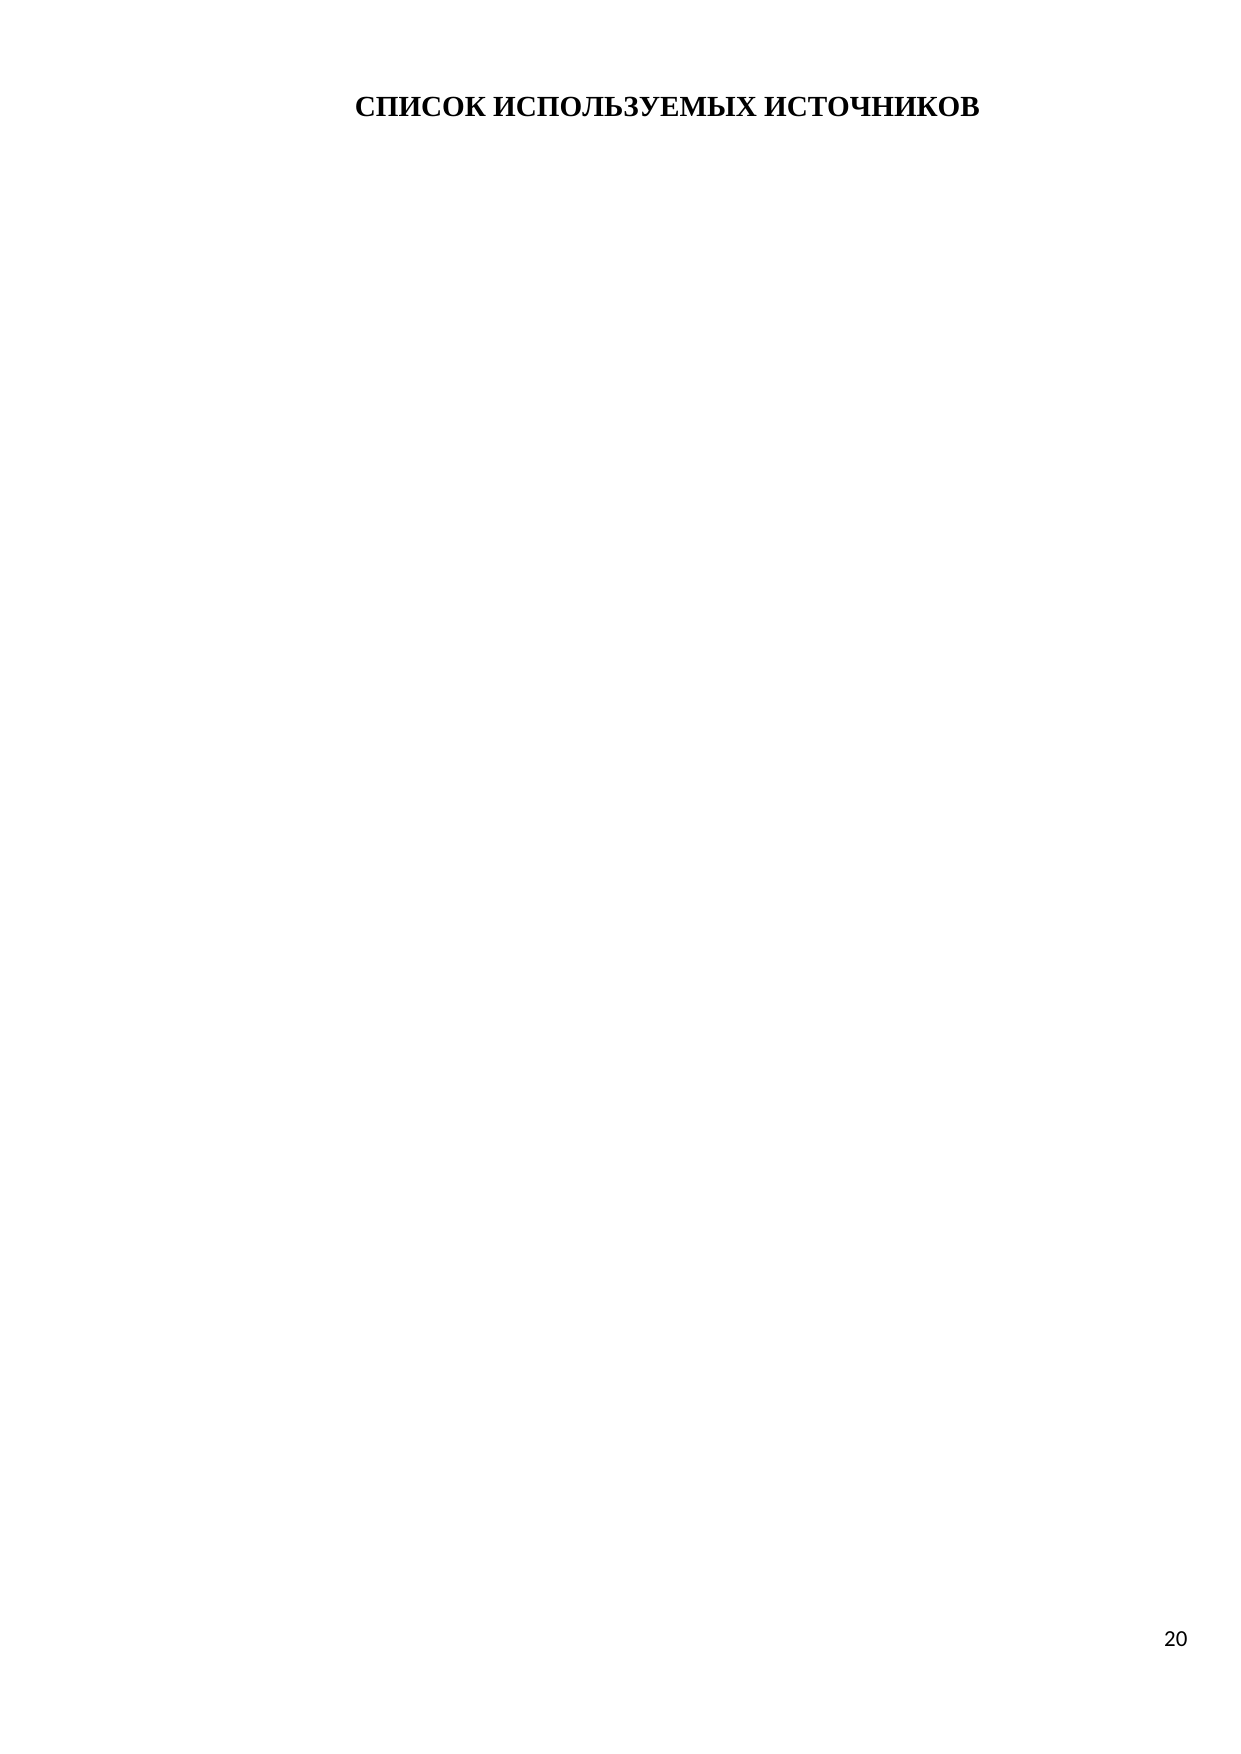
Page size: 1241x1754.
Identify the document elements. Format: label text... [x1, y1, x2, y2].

subtitle СПИСОК ИСПОЛЬЗУЕМЫХ ИСТОЧНИКОВ [148, 89, 1187, 122]
